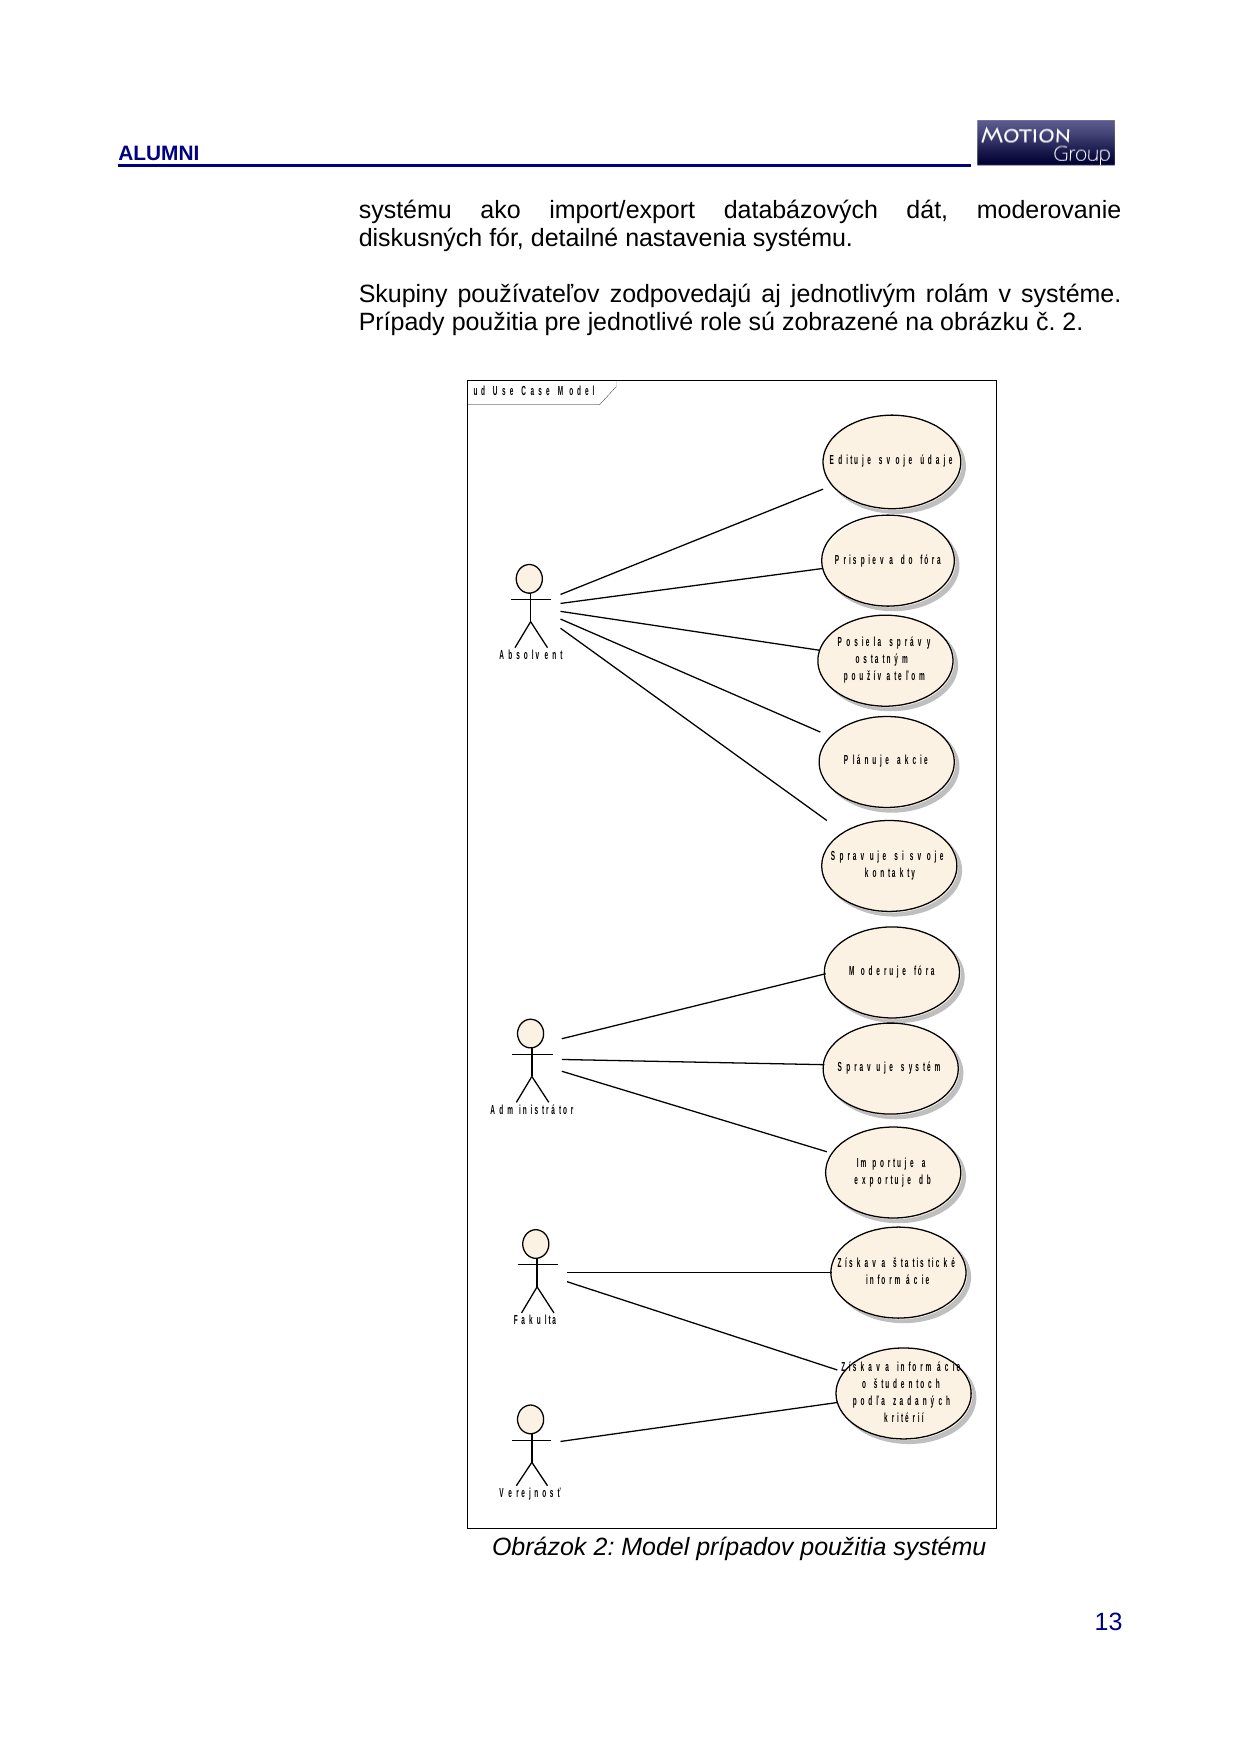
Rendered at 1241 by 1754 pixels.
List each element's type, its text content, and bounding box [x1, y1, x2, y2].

text systému ako import/export databázových dát, moderovanie diskusných fór, detailné nastavenia systému. [358, 196, 1122, 252]
text Obrázok 2: Model prípadov použitia systému [463, 376, 1017, 1560]
picture [971, 112, 1122, 172]
text Skupiny používateľov zodpovedajú aj jednotlivým rolám v systéme. Prípady použitia pre jednotlivé role sú zobrazené na obrázku č. 2. [358, 280, 1122, 336]
